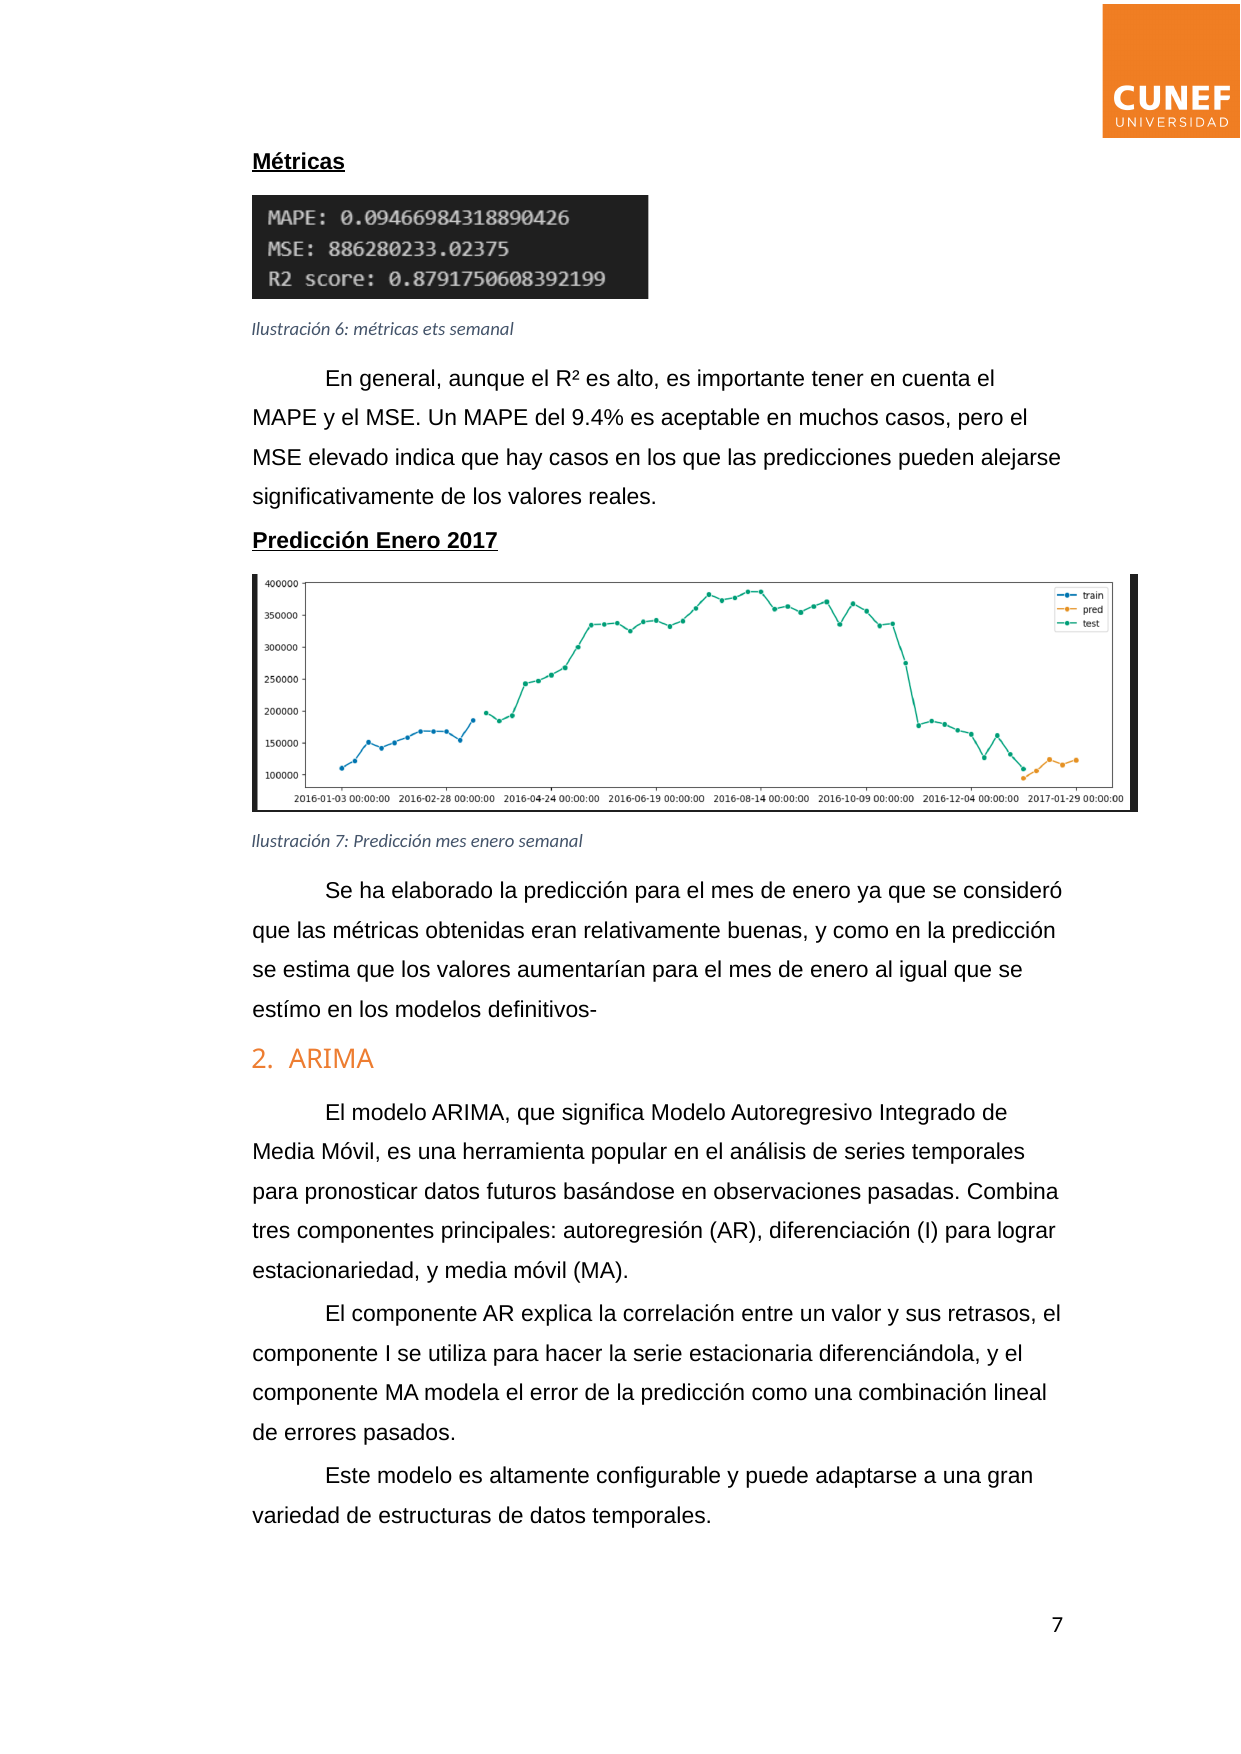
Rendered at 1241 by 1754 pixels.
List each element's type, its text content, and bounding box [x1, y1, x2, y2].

list ARIMA [251, 1039, 1063, 1076]
text El modelo ARIMA, que significa Modelo Autoregresivo Integrado de Media Móvil, es una herramienta popular en el análisis de series temporales para pronosticar datos futuros basándose en observaciones pasadas. Combina tres componentes principales: autoregresión (AR), diferenciación (I) para lograr estacionariedad, y media móvil (MA). [252, 1099, 1063, 1283]
text Se ha elaborado la predicción para el mes de enero ya que se consideró que las métricas obtenidas eran relativamente buenas, y como en la predicción se estima que los valores aumentarían para el mes de enero al igual que se estímo en los modelos definitivos- [252, 877, 1063, 1022]
text El componente AR explica la correlación entre un valor y sus retrasos, el componente I se utiliza para hacer la serie estacionaria diferenciándola, y el componente MA modela el error de la predicción como una combinación lineal de errores pasados. [252, 1300, 1063, 1445]
text Predicción Enero 2017 [252, 527, 1063, 553]
text Métricas [252, 148, 1063, 174]
text Este modelo es altamente configurable y puede adaptarse a una gran variedad de estructuras de datos temporales. [252, 1462, 1063, 1528]
text Ilustración 6: métricas ets semanal [251, 317, 1063, 340]
text Ilustración 7: Predicción mes enero semanal [251, 829, 1063, 852]
text En general, aunque el R² es alto, es importante tener en cuenta el MAPE y el MSE. Un MAPE del 9.4% es aceptable en muchos casos, pero el MSE elevado indica que hay casos en los que las predicciones pueden alejarse significativamente de los valores reales. [252, 365, 1063, 509]
